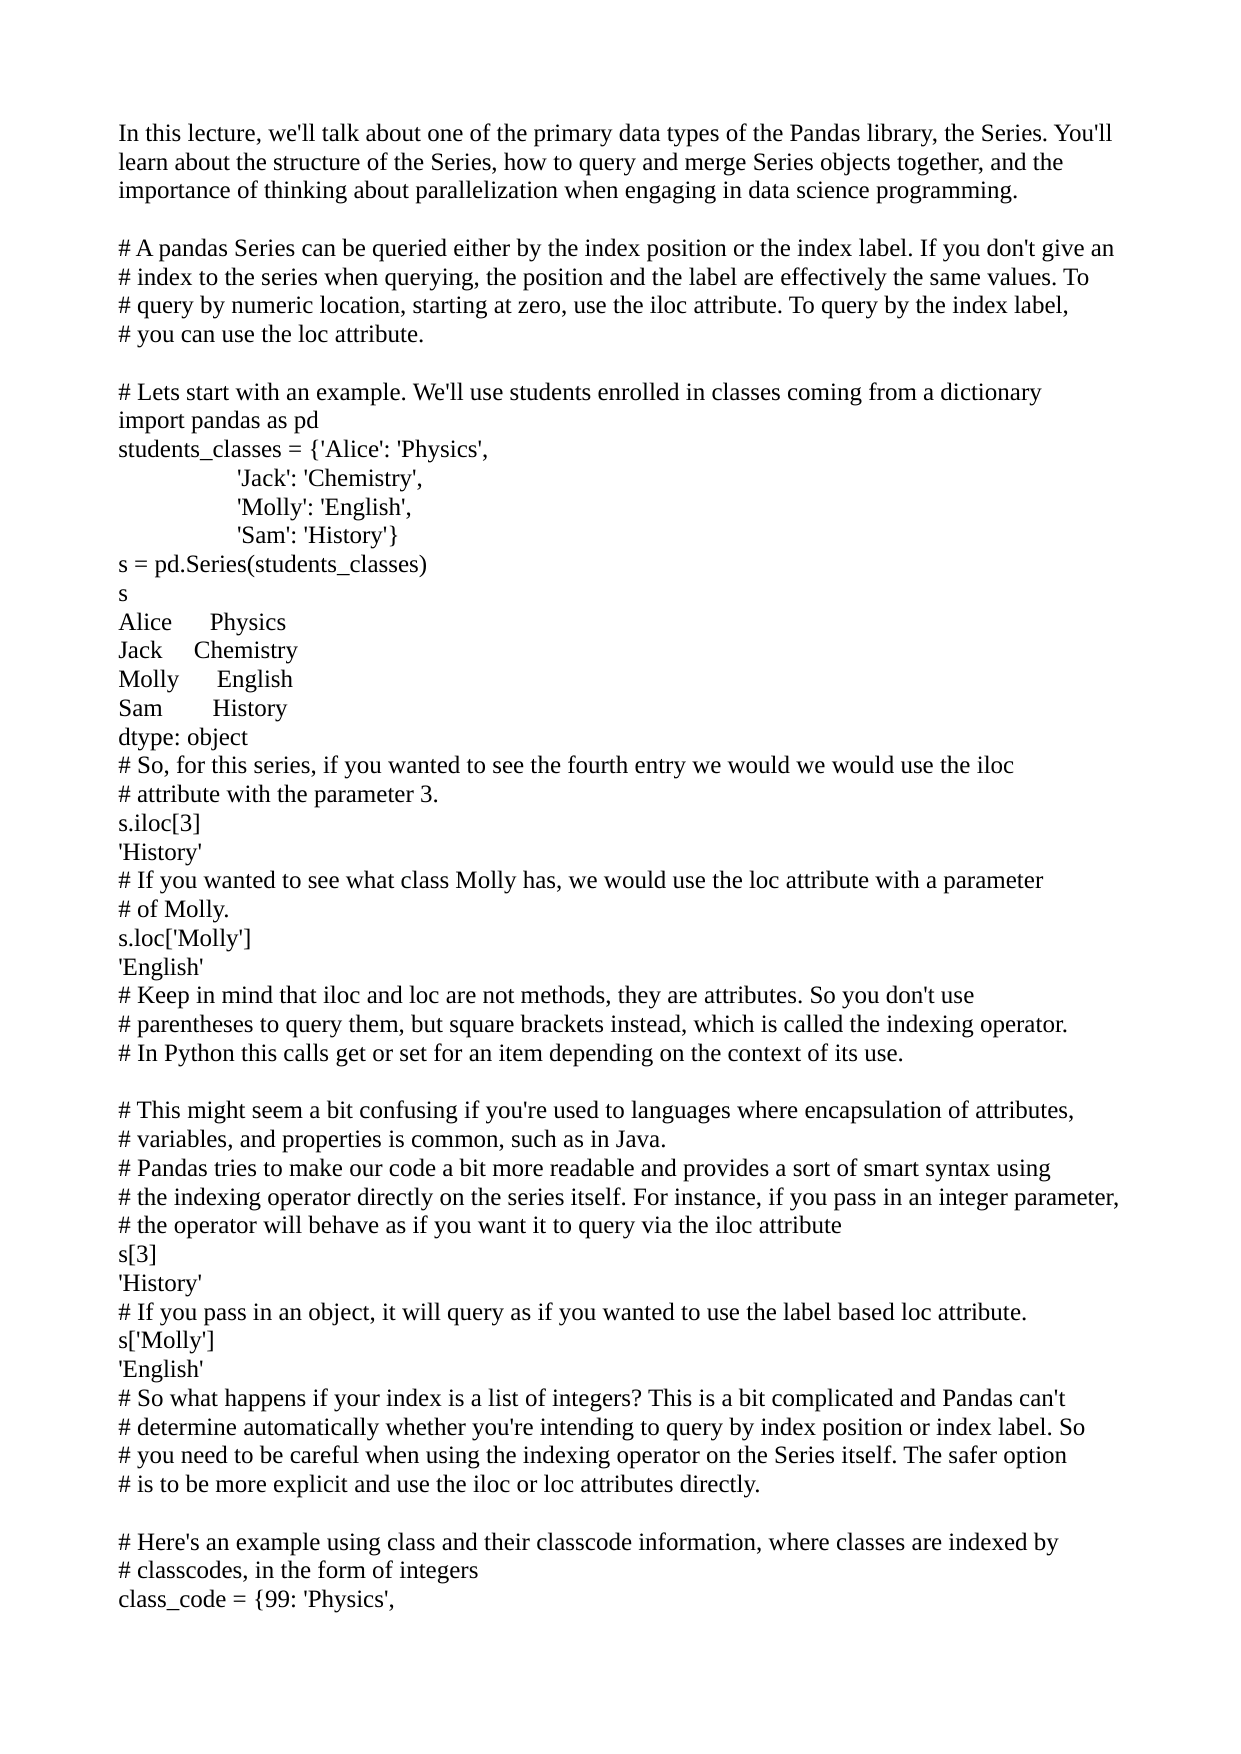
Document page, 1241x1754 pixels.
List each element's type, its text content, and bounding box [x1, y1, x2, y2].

text s [118, 578, 1122, 607]
text Alice Physics [118, 607, 1122, 636]
text # If you wanted to see what class Molly has, we would use the loc attribute with a parameter [118, 866, 1122, 894]
text # So, for this series, if you wanted to see the fourth entry we would we would use the iloc [118, 751, 1122, 779]
text students_classes = {'Alice': 'Physics', [118, 434, 1122, 463]
text # classcodes, in the form of integers [118, 1556, 1122, 1584]
text In this lecture, we'll talk about one of the primary data types of the Pandas library, the Series. You'll learn about the structure of the Series, how to query and merge Series objects together, and the importance of thinking about parallelization when engaging in data science programming. [118, 118, 1122, 204]
text s.loc['Molly'] [118, 923, 1122, 952]
text 'History' [118, 837, 1122, 866]
text # index to the series when querying, the position and the label are effectively the same values. To [118, 262, 1122, 291]
text Molly English [118, 664, 1122, 693]
text s['Molly'] [118, 1326, 1122, 1354]
text class_code = {99: 'Physics', [118, 1584, 1122, 1613]
text # you can use the loc attribute. [118, 319, 1122, 348]
text # Pandas tries to make our code a bit more readable and provides a sort of smart syntax using [118, 1153, 1122, 1182]
text # Keep in mind that iloc and loc are not methods, they are attributes. So you don't use [118, 981, 1122, 1009]
text # attribute with the parameter 3. [118, 779, 1122, 808]
text # parentheses to query them, but square brackets instead, which is called the indexing operator. [118, 1009, 1122, 1038]
text # variables, and properties is common, such as in Java. [118, 1124, 1122, 1153]
text ​ [118, 1067, 1122, 1096]
text # the operator will behave as if you want it to query via the iloc attribute [118, 1211, 1122, 1239]
text Sam History [118, 693, 1122, 722]
text s = pd.Series(students_classes) [118, 549, 1122, 578]
text 'Molly': 'English', [118, 492, 1122, 521]
text # query by numeric location, starting at zero, use the iloc attribute. To query by the index label, [118, 291, 1122, 319]
text 'Sam': 'History'} [118, 521, 1122, 549]
text s.iloc[3] [118, 808, 1122, 837]
text # If you pass in an object, it will query as if you wanted to use the label based loc attribute. [118, 1297, 1122, 1326]
text 'Jack': 'Chemistry', [118, 463, 1122, 492]
text # you need to be careful when using the indexing operator on the Series itself. The safer option [118, 1441, 1122, 1469]
text # of Molly. [118, 894, 1122, 923]
text 'English' [118, 1354, 1122, 1383]
text ​ [118, 348, 1122, 377]
text s[3] [118, 1239, 1122, 1268]
text # Here's an example using class and their classcode information, where classes are indexed by [118, 1527, 1122, 1556]
text # determine automatically whether you're intending to query by index position or index label. So [118, 1412, 1122, 1441]
text import pandas as pd [118, 406, 1122, 434]
text ​ [118, 1498, 1122, 1527]
text 'History' [118, 1268, 1122, 1297]
text dtype: object [118, 722, 1122, 751]
text # the indexing operator directly on the series itself. For instance, if you pass in an integer parameter, [118, 1182, 1122, 1211]
text 'English' [118, 952, 1122, 981]
text # This might seem a bit confusing if you're used to languages where encapsulation of attributes, [118, 1096, 1122, 1124]
text # In Python this calls get or set for an item depending on the context of its use. [118, 1038, 1122, 1067]
text # is to be more explicit and use the iloc or loc attributes directly. [118, 1469, 1122, 1498]
text # Lets start with an example. We'll use students enrolled in classes coming from a dictionary [118, 377, 1122, 406]
text Jack Chemistry [118, 636, 1122, 664]
text # A pandas Series can be queried either by the index position or the index label. If you don't give an [118, 233, 1122, 262]
text # So what happens if your index is a list of integers? This is a bit complicated and Pandas can't [118, 1383, 1122, 1412]
